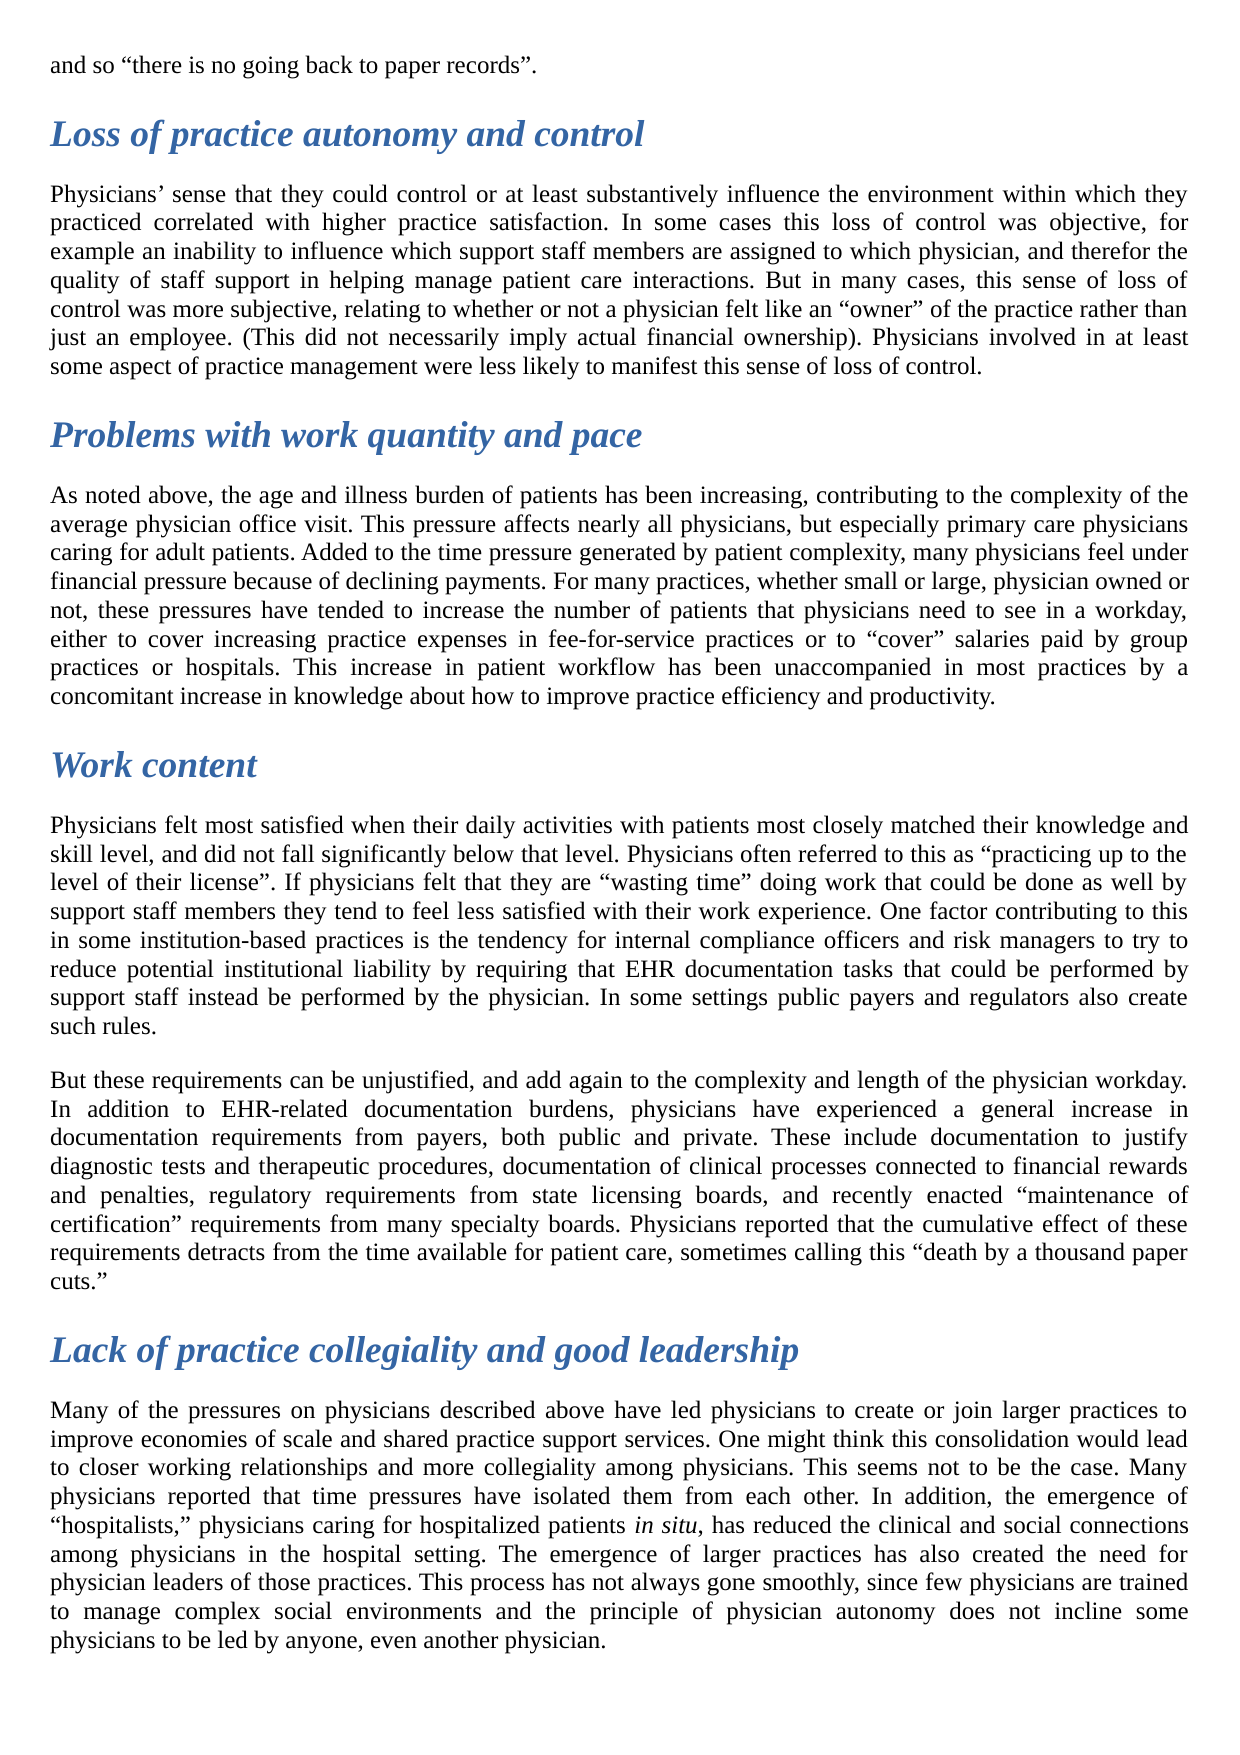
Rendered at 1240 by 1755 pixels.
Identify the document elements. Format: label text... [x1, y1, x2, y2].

subtitle Lack of practice collegiality and good leadership [50, 1332, 1131, 1370]
text Physicians felt most satisfied when their daily activities with patients most closely matched their knowledge and skill level, and did not fall significantly below that level. Physicians often referred to this as “practicing up to the level of their license”. If physicians felt that they are “wasting time” doing work that could be done as well by support staff members they tend to feel less satisfied with their work experience. One factor contributing to this in some institution-based practices is the tendency for internal compliance officers and risk managers to try to reduce potential institutional liability by requiring that EHR documentation tasks that could be performed by support staff instead be performed by the physician. In some settings public payers and regulators also create such rules. [50, 810, 1189, 1040]
subtitle Work content [50, 747, 1131, 785]
text and so “there is no going back to paper records”. [50, 50, 1189, 79]
text As noted above, the age and illness burden of patients has been increasing, contributing to the complexity of the average physician office visit. This pressure affects nearly all physicians, but especially primary care physicians caring for adult patients. Added to the time pressure generated by patient complexity, many physicians feel under financial pressure because of declining payments. For many practices, whether small or large, physician owned or not, these pressures have tended to increase the number of patients that physicians need to see in a workday, either to cover increasing practice expenses in fee-for-service practices or to “cover” salaries paid by group practices or hospitals. This increase in patient workflow has been unaccompanied in most practices by a concomitant increase in knowledge about how to improve practice efficiency and productivity. [50, 480, 1189, 710]
text Many of the pressures on physicians described above have led physicians to create or join larger practices to improve economies of scale and shared practice support services. One might think this consolidation would lead to closer working relationships and more collegiality among physicians. This seems not to be the case. Many physicians reported that time pressures have isolated them from each other. In addition, the emergence of “hospitalists,” physicians caring for hospitalized patients in situ, has reduced the clinical and social connections among physicians in the hospital setting. The emergence of larger practices has also created the need for physician leaders of those practices. This process has not always gone smoothly, since few physicians are trained to manage complex social environments and the principle of physician autonomy does not incline some physicians to be led by anyone, even another physician. [50, 1395, 1189, 1654]
subtitle Problems with work quantity and pace [50, 417, 1131, 455]
text Physicians’ sense that they could control or at least substantively influence the environment within which they practiced correlated with higher practice satisfaction. In some cases this loss of control was objective, for example an inability to influence which support staff members are assigned to which physician, and therefor the quality of staff support in helping manage patient care interactions. But in many cases, this sense of loss of control was more subjective, relating to whether or not a physician felt like an “owner” of the practice rather than just an employee. (This did not necessarily imply actual financial ownership). Physicians involved in at least some aspect of practice management were less likely to manifest this sense of loss of control. [50, 179, 1189, 380]
subtitle Loss of practice autonomy and control [50, 116, 1131, 154]
text But these requirements can be unjustified, and add again to the complexity and length of the physician workday. In addition to EHR-related documentation burdens, physicians have experienced a general increase in documentation requirements from payers, both public and private. These include documentation to justify diagnostic tests and therapeutic procedures, documentation of clinical processes connected to financial rewards and penalties, regulatory requirements from state licensing boards, and recently enacted “maintenance of certification” requirements from many specialty boards. Physicians reported that the cumulative effect of these requirements detracts from the time available for patient care, sometimes calling this “death by a thousand paper cuts.” [50, 1065, 1189, 1295]
